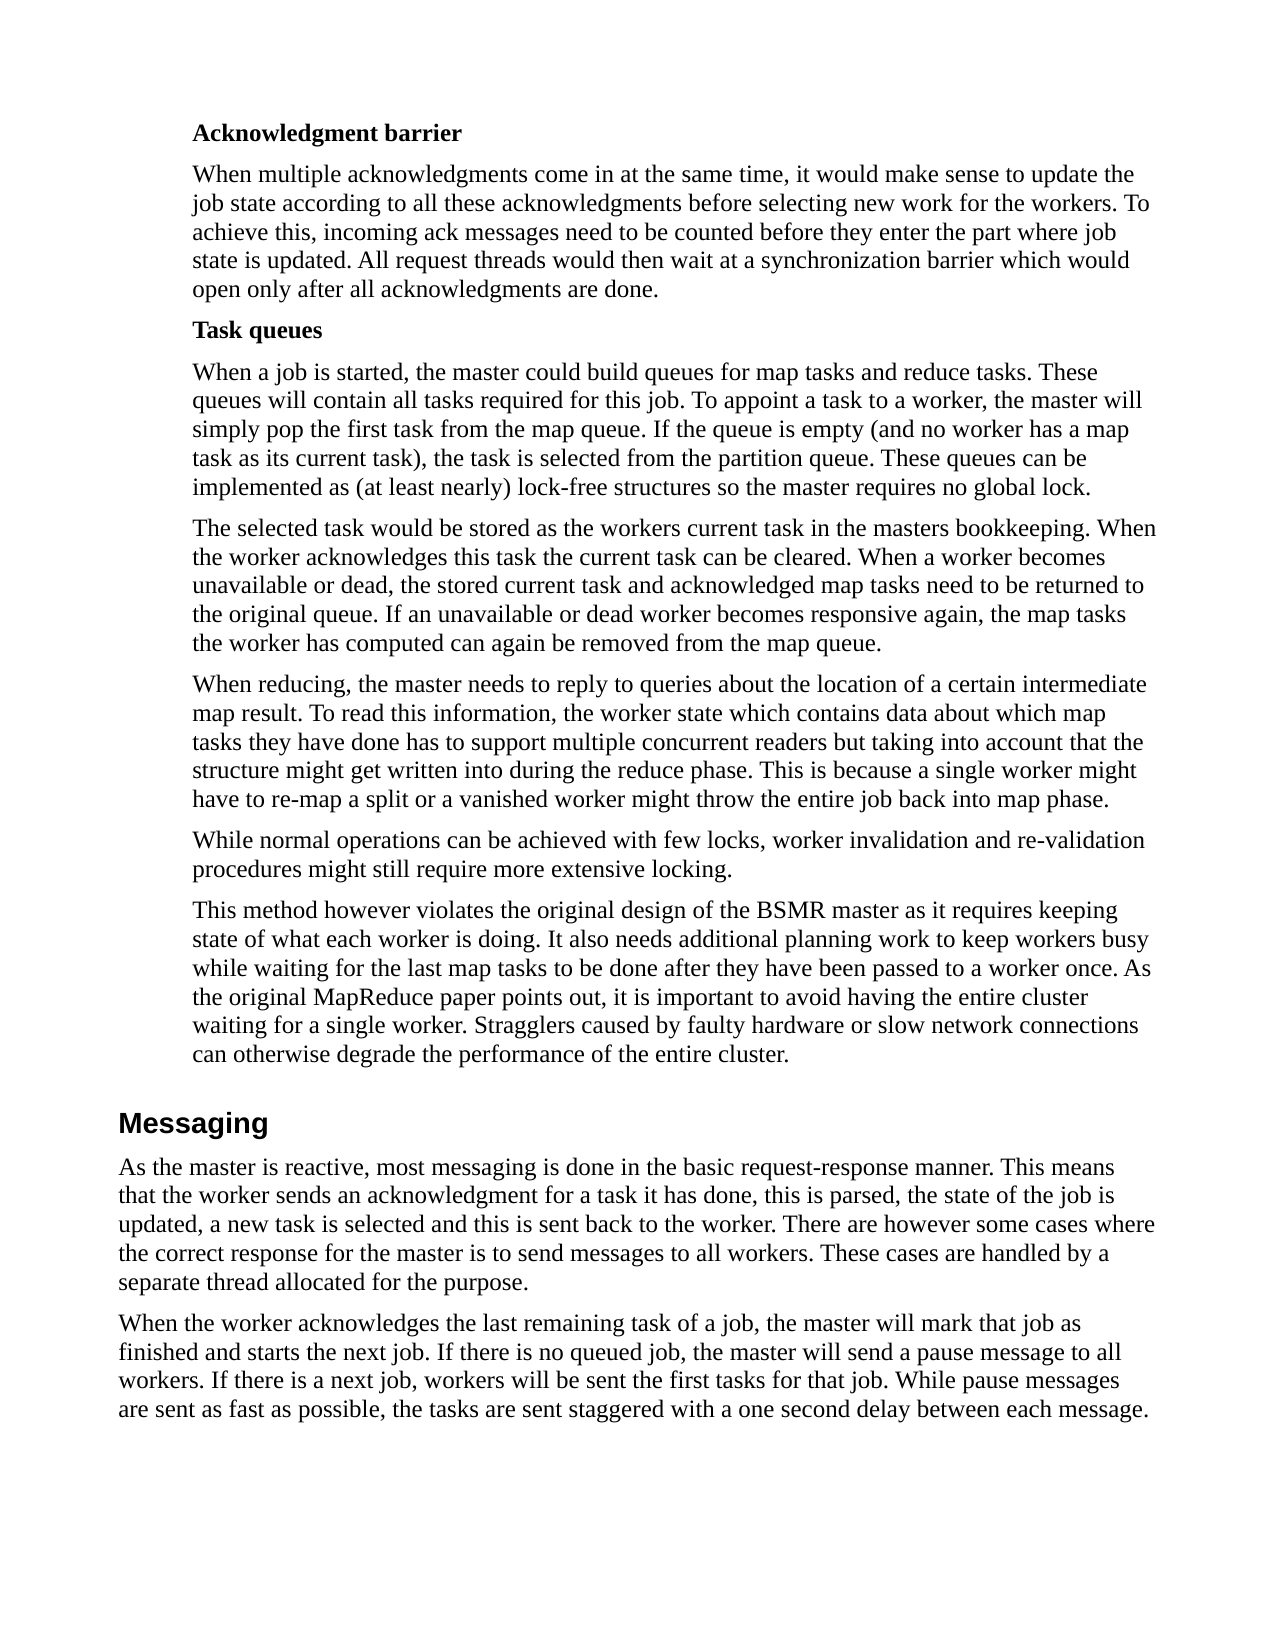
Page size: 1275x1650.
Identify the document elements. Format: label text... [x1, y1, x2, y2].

subtitle Messaging [118, 1106, 1157, 1139]
text Task queues [192, 316, 1157, 344]
text While normal operations can be achieved with few locks, worker invalidation and re-validation procedures might still require more extensive locking. [192, 826, 1157, 883]
text When a job is started, the master could build queues for map tasks and reduce tasks. These queues will contain all tasks required for this job. To appoint a task to a worker, the master will simply pop the first task from the map queue. If the queue is empty (and no worker has a map task as its current task), the task is selected from the partition queue. These queues can be implemented as (at least nearly) lock-free structures so the master requires no global lock. [192, 357, 1157, 501]
text When multiple acknowledgments come in at the same time, it would make sense to update the job state according to all these acknowledgments before selecting new work for the workers. To achieve this, incoming ack messages need to be counted before they enter the part where job state is updated. All request threads would then wait at a synchronization barrier which would open only after all acknowledgments are done. [192, 159, 1157, 303]
text Acknowledgment barrier [192, 118, 1157, 147]
text The selected task would be stored as the workers current task in the masters bookkeeping. When the worker acknowledges this task the current task can be cleared. When a worker becomes unavailable or dead, the stored current task and acknowledged map tasks need to be returned to the original queue. If an unavailable or dead worker becomes responsive again, the map tasks the worker has computed can again be removed from the map queue. [192, 513, 1157, 657]
text As the master is reactive, most messaging is done in the basic request-response manner. This means that the worker sends an acknowledgment for a task it has done, this is parsed, the state of the job is updated, a new task is selected and this is sent back to the worker. There are however some cases where the correct response for the master is to send messages to all workers. These cases are handled by a separate thread allocated for the purpose. [118, 1152, 1157, 1295]
text When the worker acknowledges the last remaining task of a job, the master will mark that job as finished and starts the next job. If there is no queued job, the master will send a pause message to all workers. If there is a next job, workers will be sent the first tasks for that job. While pause messages are sent as fast as possible, the tasks are sent staggered with a one second delay between each message. [118, 1308, 1157, 1423]
text This method however violates the original design of the BSMR master as it requires keeping state of what each worker is doing. It also needs additional planning work to keep workers busy while waiting for the last map tasks to be done after they have been passed to a worker once. As the original MapReduce paper points out, it is important to avoid having the entire cluster waiting for a single worker. Stragglers caused by faulty hardware or slow network connections can otherwise degrade the performance of the entire cluster. [192, 896, 1157, 1068]
text When reducing, the master needs to reply to queries about the location of a certain intermediate map result. To read this information, the worker state which contains data about which map tasks they have done has to support multiple concurrent readers but taking into account that the structure might get written into during the reduce phase. This is because a single worker might have to re-map a split or a vanished worker might throw the entire job back into map phase. [192, 669, 1157, 813]
